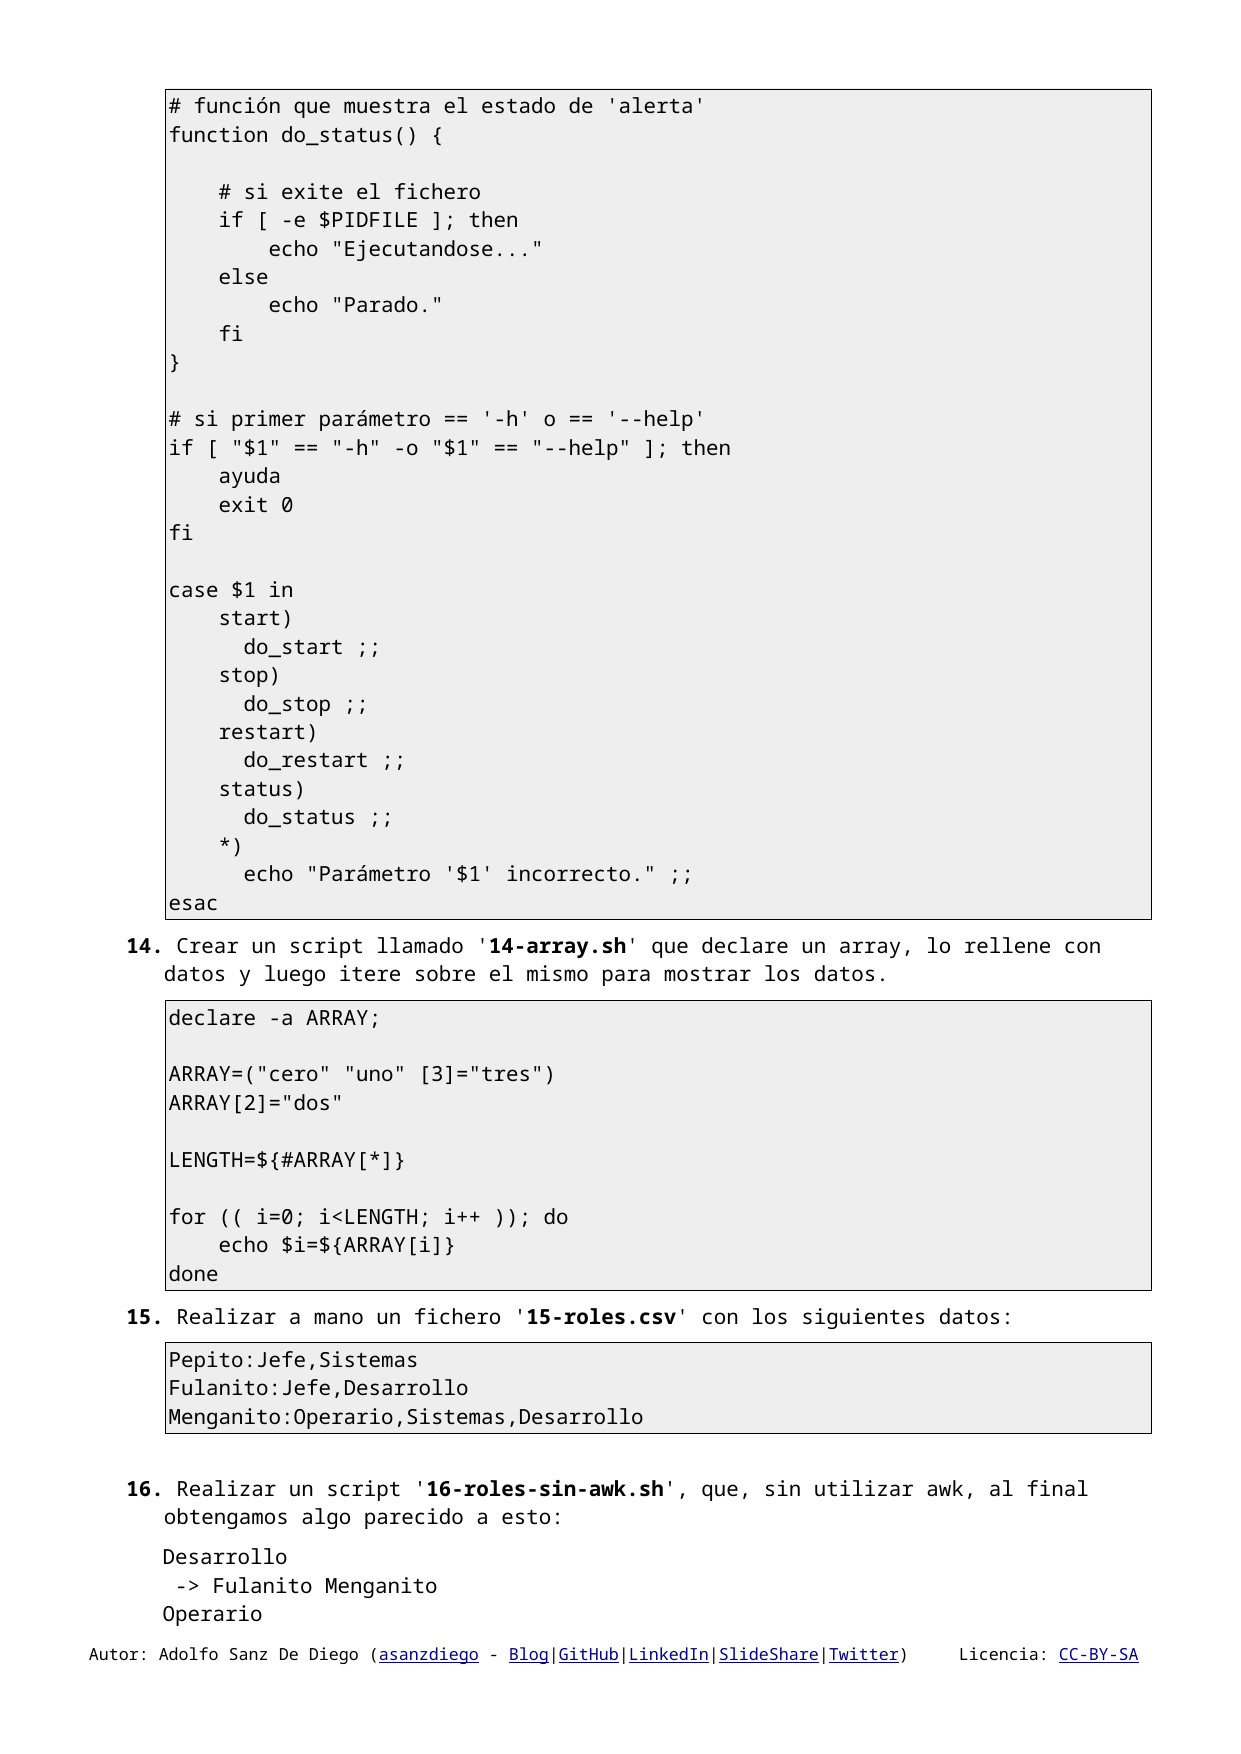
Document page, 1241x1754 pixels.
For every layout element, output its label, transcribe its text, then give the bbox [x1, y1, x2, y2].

text echo $i=${ARRAY[i]} [166, 1227, 1151, 1256]
list Realizar un script '16-roles-sin-awk.sh', que, sin utilizar awk, al final obtengamos algo parecido a esto: [126, 1474, 1152, 1531]
list Crear un script llamado '14-array.sh' que declare un array, lo rellene con datos y luego itere sobre el mismo para mostrar los datos. [126, 931, 1152, 988]
text do_status ;; [166, 799, 1151, 828]
list Realizar a mano un fichero '15-roles.csv' con los siguientes datos: [126, 1302, 1152, 1330]
text restart) [166, 714, 1151, 743]
text } [166, 344, 1151, 373]
text esac [166, 885, 1151, 919]
text -> Fulanito Menganito [162, 1571, 1152, 1599]
text # si exite el fichero [166, 174, 1151, 202]
text fi [166, 515, 1151, 543]
text Menganito:Operario,Sistemas,Desarrollo [166, 1399, 1151, 1433]
text LENGTH=${#ARRAY[*]} [166, 1142, 1151, 1170]
text # si primer parámetro == '-h' o == '--help' [166, 401, 1151, 430]
text else [166, 259, 1151, 288]
text fi [166, 316, 1151, 344]
text for (( i=0; i<LENGTH; i++ )); do [166, 1199, 1151, 1227]
text echo "Parado." [166, 288, 1151, 316]
text stop) [166, 657, 1151, 686]
text status) [166, 771, 1151, 799]
text exit 0 [166, 487, 1151, 515]
text echo "Ejecutandose..." [166, 231, 1151, 259]
text function do_status() { [166, 117, 1151, 145]
text Pepito:Jefe,Sistemas [166, 1343, 1151, 1371]
text start) [166, 600, 1151, 629]
text Operario [162, 1599, 1152, 1628]
text do_stop ;; [166, 686, 1151, 714]
text Desarrollo [162, 1542, 1152, 1571]
text ayuda [166, 458, 1151, 487]
text Fulanito:Jefe,Desarrollo [166, 1371, 1151, 1399]
text *) [166, 828, 1151, 856]
text do_restart ;; [166, 743, 1151, 771]
text if [ "$1" == "-h" -o "$1" == "--help" ]; then [166, 430, 1151, 458]
text done [166, 1256, 1151, 1290]
text declare -a ARRAY; [166, 1001, 1151, 1028]
text ARRAY=("cero" "uno" [3]="tres") [166, 1057, 1151, 1085]
text case $1 in [166, 572, 1151, 600]
text ARRAY[2]="dos" [166, 1085, 1151, 1113]
text # función que muestra el estado de 'alerta' [166, 90, 1151, 117]
text do_start ;; [166, 629, 1151, 657]
text if [ -e $PIDFILE ]; then [166, 202, 1151, 231]
text echo "Parámetro '$1' incorrecto." ;; [166, 856, 1151, 885]
